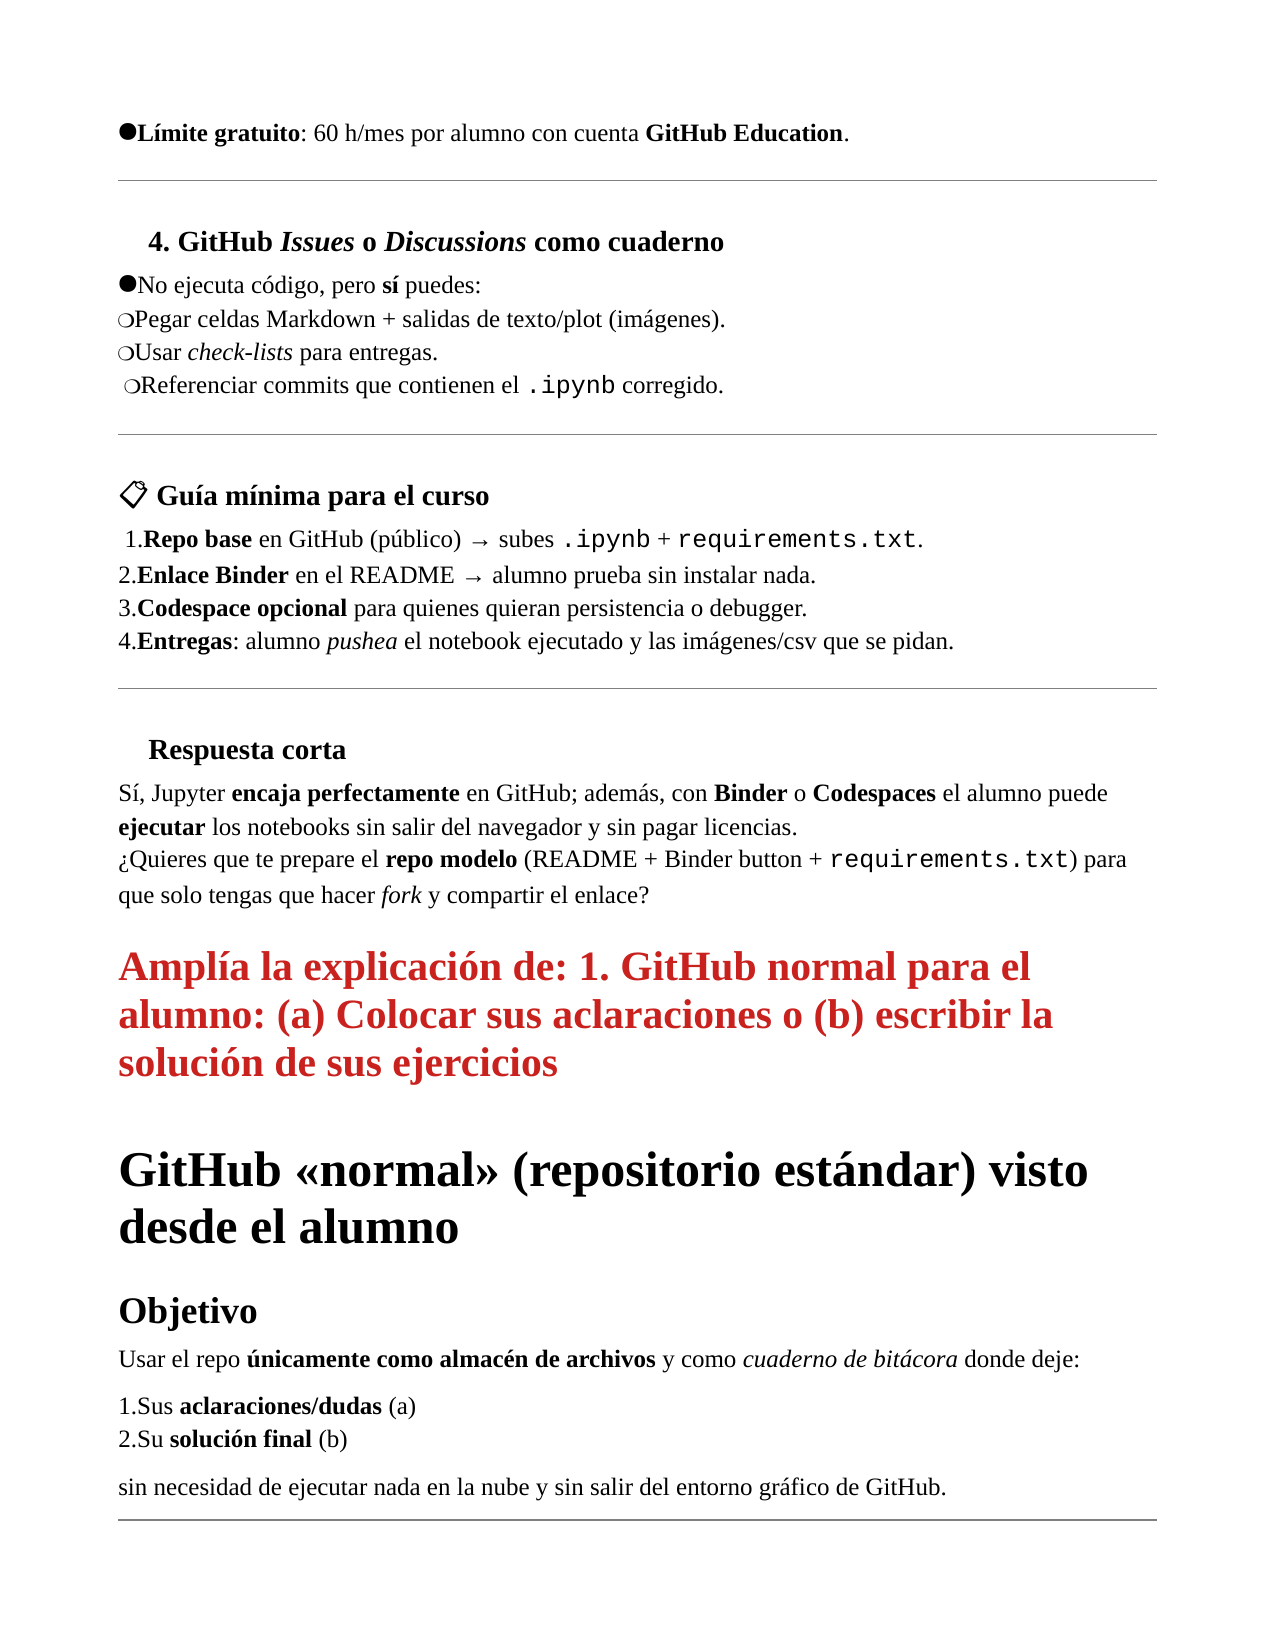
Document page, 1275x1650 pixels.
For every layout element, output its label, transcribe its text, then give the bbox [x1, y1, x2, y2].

subtitle GitHub «normal» (repositorio estándar) visto desde el alumno [118, 1140, 1157, 1255]
list Enlace Binder en el README → alumno prueba sin instalar nada. [118, 560, 1157, 589]
text Usar el repo únicamente como almacén de archivos y como cuaderno de bitácora donde deje: [118, 1344, 1157, 1372]
list Su solución final (b) [118, 1424, 1157, 1453]
text sin necesidad de ejecutar nada en la nube y sin salir del entorno gráfico de GitHub. [118, 1472, 1157, 1501]
text ¿Quieres que te prepare el repo modelo (README + Binder button + requirements.txt) para que solo tengas que hacer fork y compartir el enlace? [118, 844, 1157, 908]
list Pegar celdas Markdown + salidas de texto/plot (imágenes). [118, 304, 1157, 332]
list Repo base en GitHub (público) → subes .ipynb + requirements.txt. [124, 524, 1151, 555]
list Límite gratuito: 60 h/mes por alumno con cuenta GitHub Education. [118, 118, 1157, 147]
subtitle ❌ 4. GitHub Issues o Discussions como cuaderno [118, 224, 1157, 258]
list Referenciar commits que contienen el .ipynb corregido. [124, 370, 1151, 401]
subtitle ✅ Respuesta corta [118, 732, 1157, 766]
list Sus aclaraciones/dudas (a) [118, 1391, 1157, 1420]
list Usar check-lists para entregas. [118, 337, 1157, 365]
text Amplía la explicación de: 1. GitHub normal para el alumno: (a) Colocar sus aclaraciones o (b) escribir la solución de sus ejercicios [118, 941, 1157, 1085]
list No ejecuta código, pero sí puedes: [118, 271, 1157, 299]
list Codespace opcional para quienes quieran persistencia o debugger. [118, 593, 1157, 622]
text Sí, Jupyter encaja perfectamente en GitHub; además, con Binder o Codespaces el alumno puede ejecutar los notebooks sin salir del navegador y sin pagar licencias. [118, 778, 1157, 840]
list Entregas: alumno pushea el notebook ejecutado y las imágenes/csv que se pidan. [118, 626, 1157, 655]
subtitle 📋 Guía mínima para el curso [118, 478, 1157, 512]
subtitle Objetivo [118, 1288, 1157, 1331]
